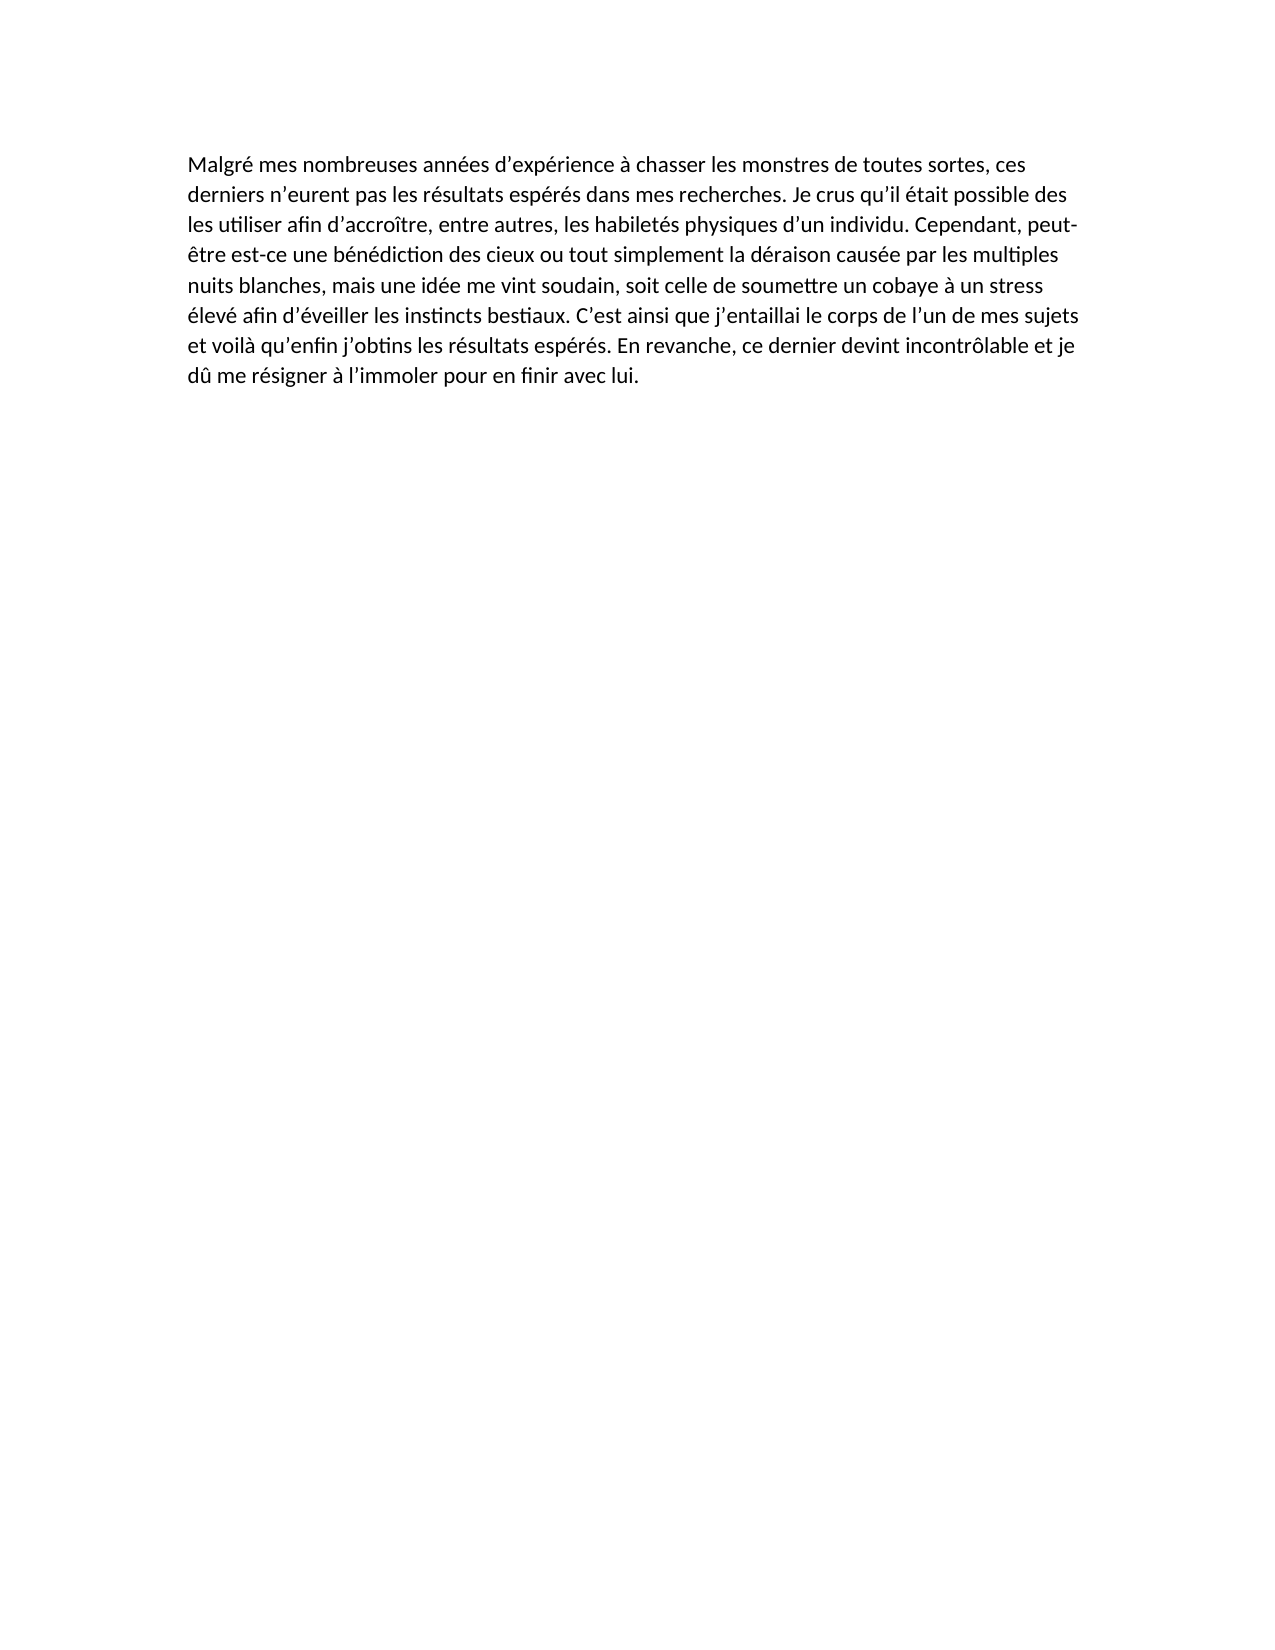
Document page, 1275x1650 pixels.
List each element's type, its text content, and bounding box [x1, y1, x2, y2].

text Malgré mes nombreuses années d’expérience à chasser les monstres de toutes sortes, ces derniers n’eurent pas les résultats espérés dans mes recherches. Je crus qu’il était possible des les utiliser afin d’accroître, entre autres, les habiletés physiques d’un individu. Cependant, peut-être est-ce une bénédiction des cieux ou tout simplement la déraison causée par les multiples nuits blanches, mais une idée me vint soudain, soit celle de soumettre un cobaye à un stress élevé afin d’éveiller les instincts bestiaux. C’est ainsi que j’entaillai le corps de l’un de mes sujets et voilà qu’enfin j’obtins les résultats espérés. En revanche, ce dernier devint incontrôlable et je dû me résigner à l’immoler pour en finir avec lui. [187, 150, 1087, 389]
